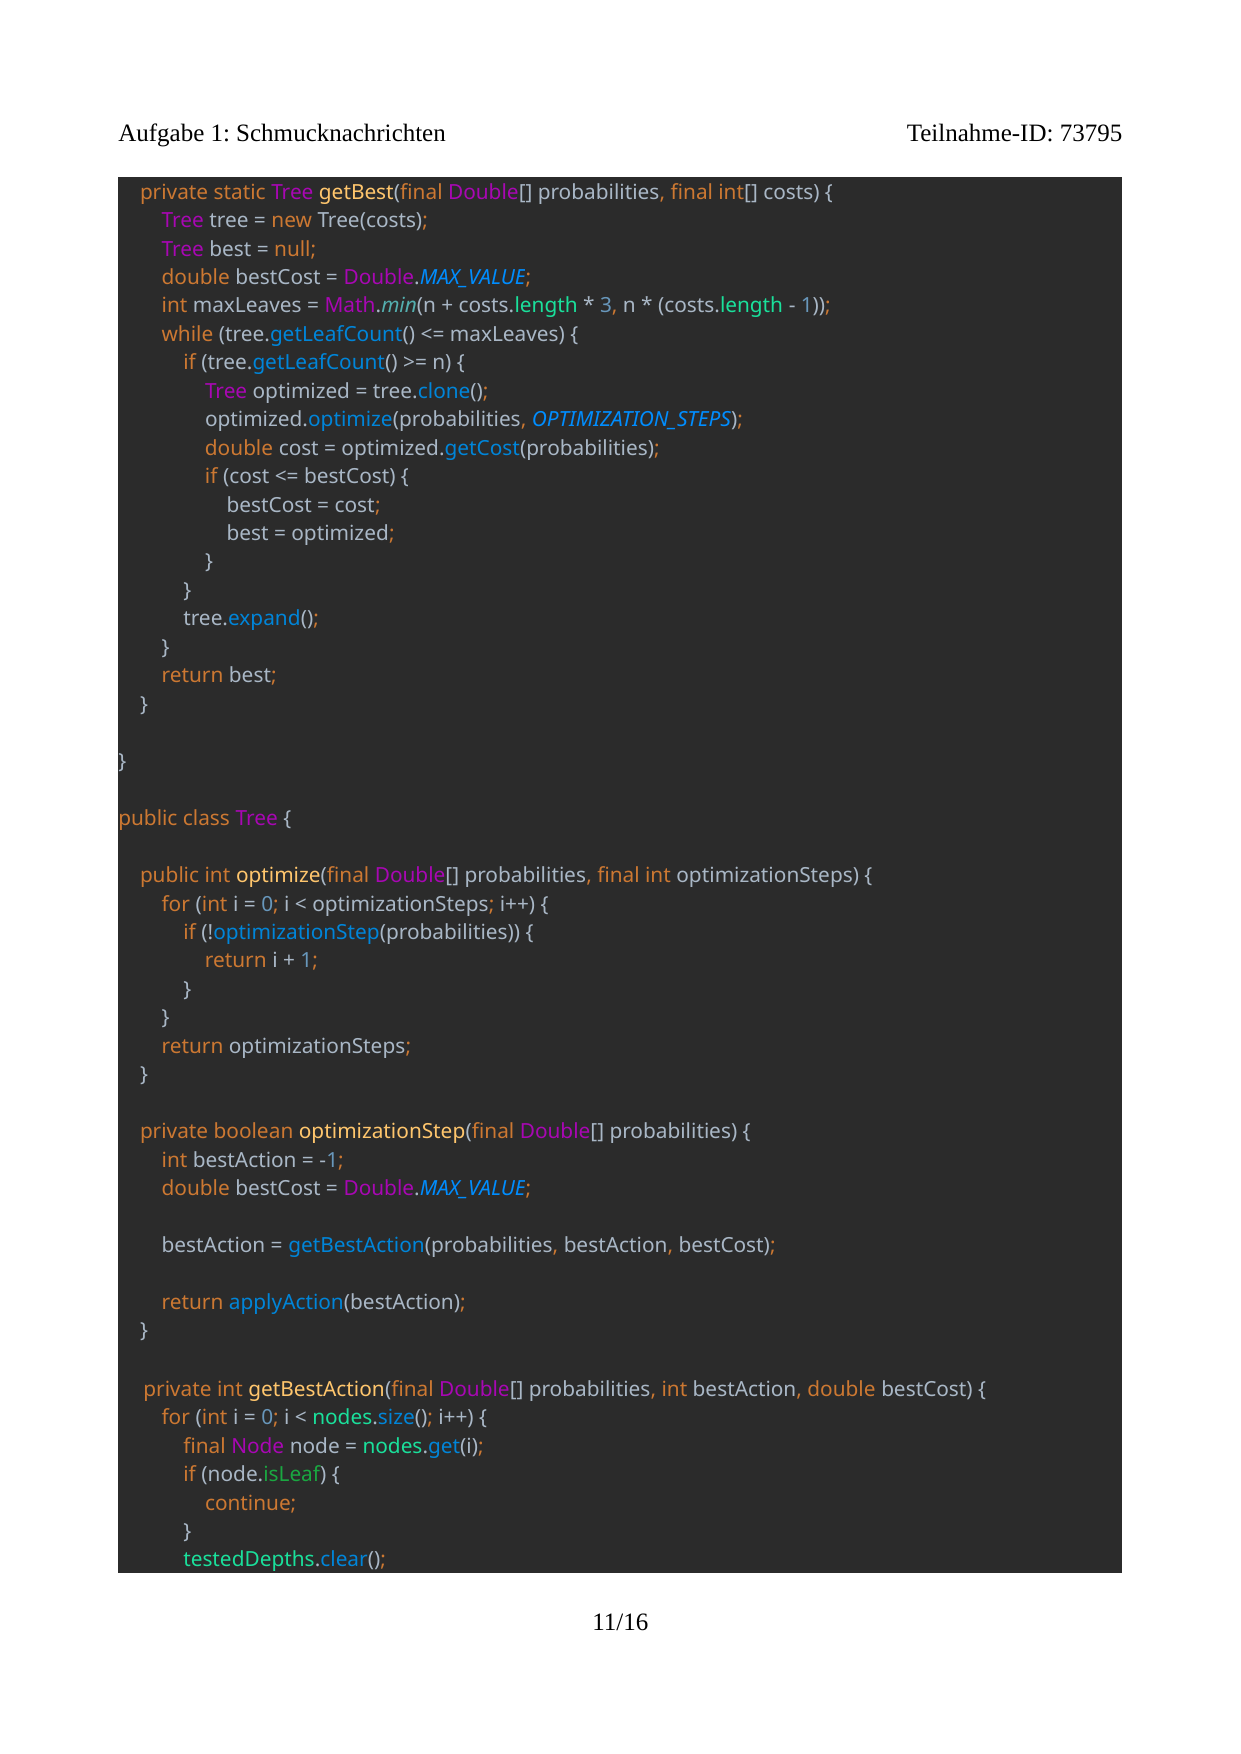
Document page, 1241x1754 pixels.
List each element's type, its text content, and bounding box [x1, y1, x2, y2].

text int maxLeaves = Math.min(n + costs.length * 3, n * (costs.length - 1)); while (tree.getLeafCount() <= maxLeaves) { if (tree.getLeafCount() >= n) { Tree optimized = tree.clone(); optimized.optimize(probabilities, OPTIMIZATION_STEPS); double cost = optimized.getCost(probabilities); if (cost <= bestCost) { bestCost = cost; best = optimized; } } tree.expand(); } [118, 291, 1122, 660]
text public int optimize(final Double[] probabilities, final int optimizationSteps) { for (int i = 0; i < optimizationSteps; i++) { if (!optimizationStep(probabilities)) { return i + 1; } } return optimizationSteps; } [118, 860, 1122, 1088]
text public class Tree { [118, 803, 1122, 832]
text private static Tree getBest(final Double[] probabilities, final int[] costs) { Tree tree = new Tree(costs); Tree best = null; double bestCost = Double.MAX_VALUE; [118, 177, 1122, 291]
text } [118, 746, 1122, 774]
text private int getBestAction(final Double[] probabilities, int bestAction, double bestCost) { for (int i = 0; i < nodes.size(); i++) { final Node node = nodes.get(i); if (node.isLeaf) { continue; } testedDepths.clear(); [118, 1373, 1122, 1573]
text return best; } [118, 660, 1122, 717]
text private boolean optimizationStep(final Double[] probabilities) { int bestAction = -1; double bestCost = Double.MAX_VALUE; bestAction = getBestAction(probabilities, bestAction, bestCost); return applyAction(bestAction); } [118, 1117, 1122, 1344]
